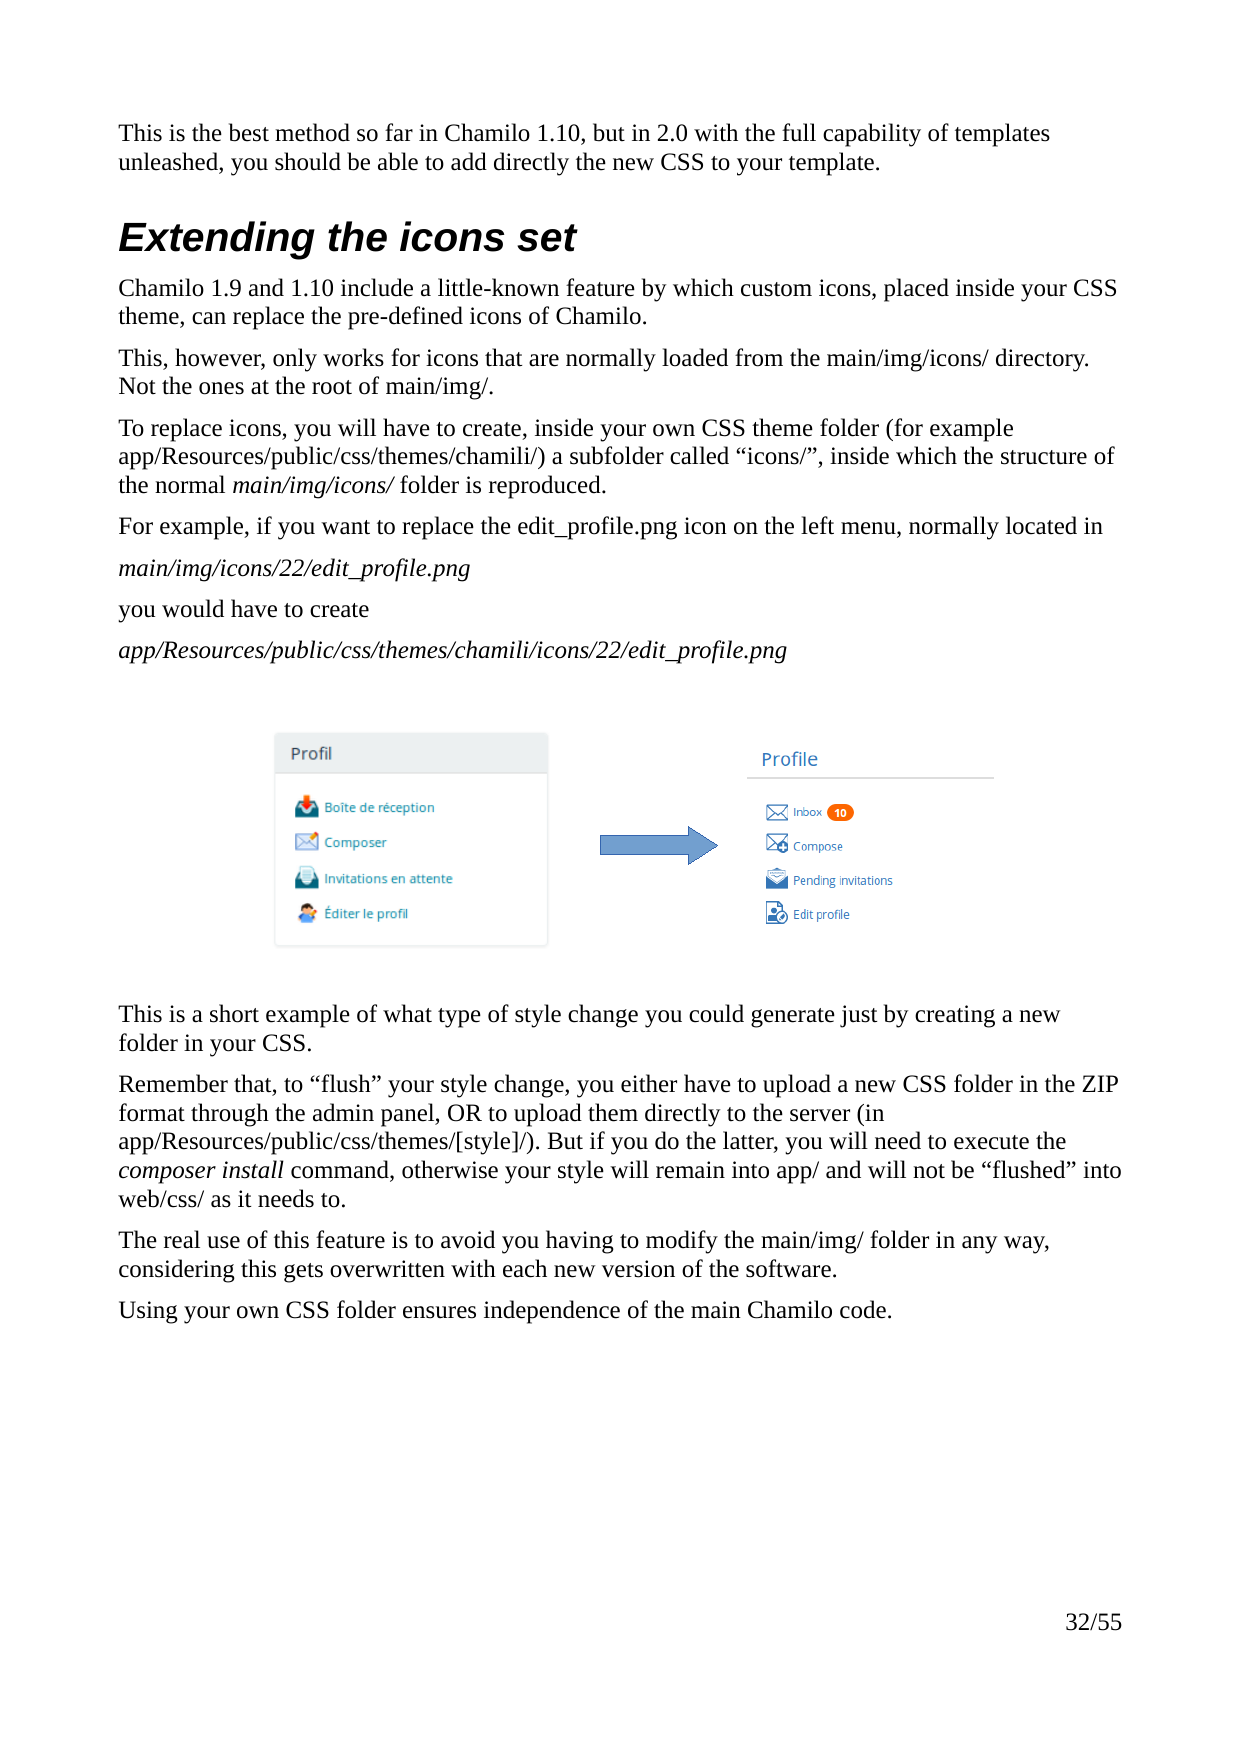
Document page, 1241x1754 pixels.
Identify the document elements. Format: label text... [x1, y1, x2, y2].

text To replace icons, you will have to create, inside your own CSS theme folder (for example app/Resources/public/css/themes/chamili/) a subfolder called “icons/”, inside which the structure of the normal main/img/icons/ folder is reproduced. [118, 413, 1122, 499]
text The real use of this feature is to avoid you having to modify the main/img/ folder in any way, considering this gets overwritten with each new version of the software. [118, 1225, 1122, 1283]
text This is a short example of what type of style change you could generate just by creating a new folder in your CSS. [118, 999, 1122, 1056]
text app/Resources/public/css/themes/chamili/icons/22/edit_profile.png [118, 635, 1122, 664]
text main/img/icons/22/edit_profile.png [118, 553, 1122, 581]
text Using your own CSS folder ensures independence of the main Chamilo code. [118, 1295, 1122, 1324]
text Remember that, to “flush” your style change, you either have to upload a new CSS folder in the ZIP format through the admin panel, OR to upload them directly to the server (in app/Resources/public/css/themes/[style]/). But if you do the latter, you will need to execute the composer install command, otherwise your style will remain into app/ and will not be “flushed” into web/css/ as it needs to. [118, 1069, 1122, 1213]
picture [729, 737, 1008, 945]
subtitle Extending the icons set [118, 213, 1122, 260]
picture [258, 720, 561, 958]
text This, however, only works for icons that are normally loaded from the main/img/icons/ directory. Not the ones at the root of main/img/. [118, 343, 1122, 400]
text you would have to create [118, 594, 1122, 623]
text For example, if you want to replace the edit_profile.png icon on the left menu, normally located in [118, 511, 1122, 540]
text Chamilo 1.9 and 1.10 include a little-known feature by which custom icons, placed inside your CSS theme, can replace the pre-defined icons of Chamilo. [118, 273, 1122, 330]
text This is the best method so far in Chamilo 1.10, but in 2.0 with the full capability of templates unleashed, you should be able to add directly the new CSS to your template. [118, 118, 1122, 176]
